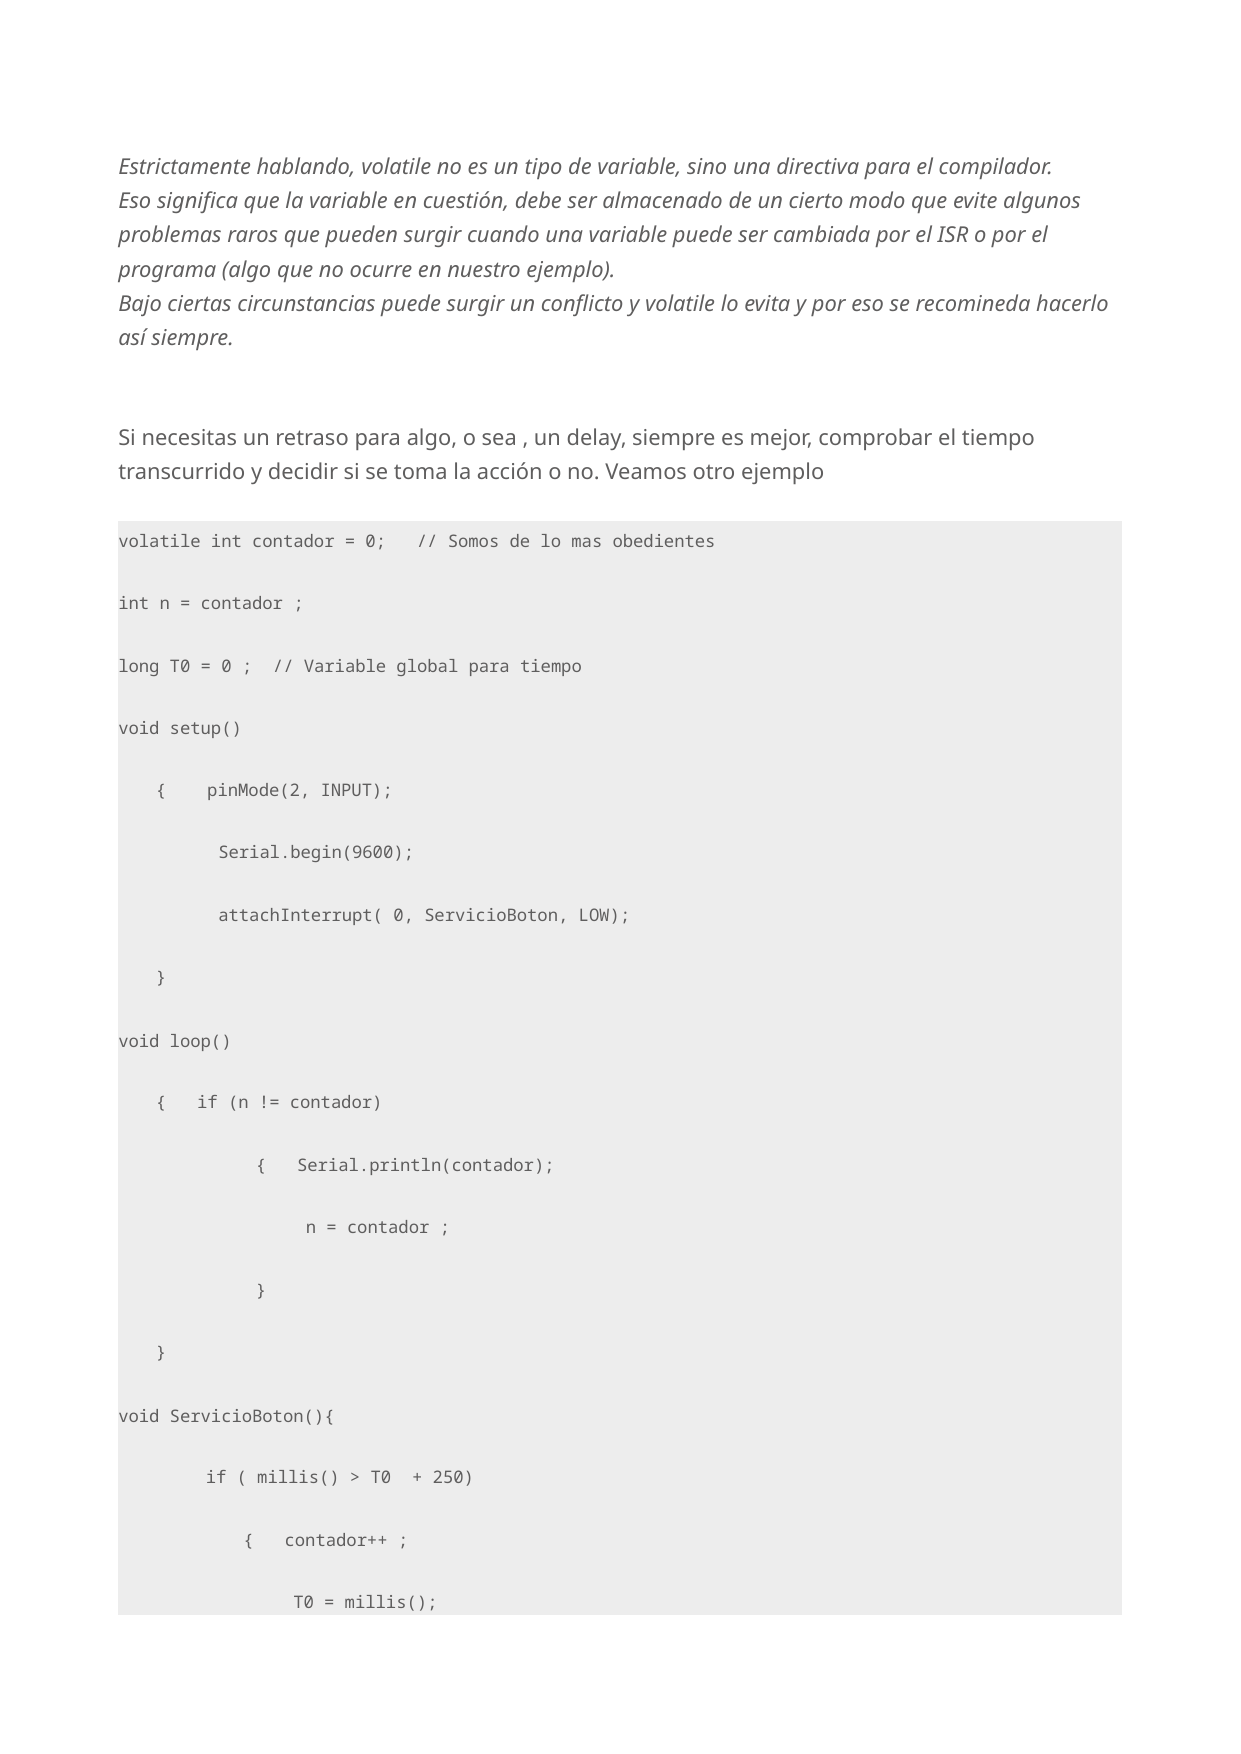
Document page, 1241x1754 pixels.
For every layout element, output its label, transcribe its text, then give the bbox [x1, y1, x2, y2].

list Bajo ciertas circunstancias puede surgir un conflicto y volatile lo evita y por eso se recomineda hacerlo así siempre. [118, 288, 1122, 352]
text { if (n != contador) [118, 1084, 1122, 1115]
text n = contador ; [118, 1209, 1122, 1240]
text void loop() [118, 1021, 1122, 1052]
text Serial.begin(9600); [118, 834, 1122, 865]
text int n = contador ; [118, 584, 1122, 615]
text attachInterrupt( 0, ServicioBoton, LOW); [118, 896, 1122, 927]
text if ( millis() > T0 + 250) [118, 1459, 1122, 1490]
text void setup() [118, 709, 1122, 740]
text } [118, 1334, 1122, 1365]
text void ServicioBoton(){ [118, 1396, 1122, 1427]
text { Serial.println(contador); [118, 1146, 1122, 1177]
text long T0 = 0 ; // Variable global para tiempo [118, 646, 1122, 677]
text { contador++ ; [118, 1521, 1122, 1552]
text } [118, 1271, 1122, 1302]
text { pinMode(2, INPUT); [118, 771, 1122, 802]
text } [118, 959, 1122, 990]
list Eso significa que la variable en cuestión, debe ser almacenado de un cierto modo que evite algunos problemas raros que pueden surgir cuando una variable puede ser cambiada por el ISR o por el programa (algo que no ocurre en nuestro ejemplo). [118, 185, 1122, 283]
text T0 = millis(); [118, 1584, 1122, 1615]
list Estrictamente hablando, volatile no es un tipo de variable, sino una directiva para el compilador. [118, 151, 1122, 181]
text Si necesitas un retraso para algo, o sea , un delay, siempre es mejor, comprobar el tiempo transcurrido y decidir si se toma la acción o no. Veamos otro ejemplo [118, 422, 1122, 486]
text volatile int contador = 0; // Somos de lo mas obedientes [118, 521, 1122, 552]
